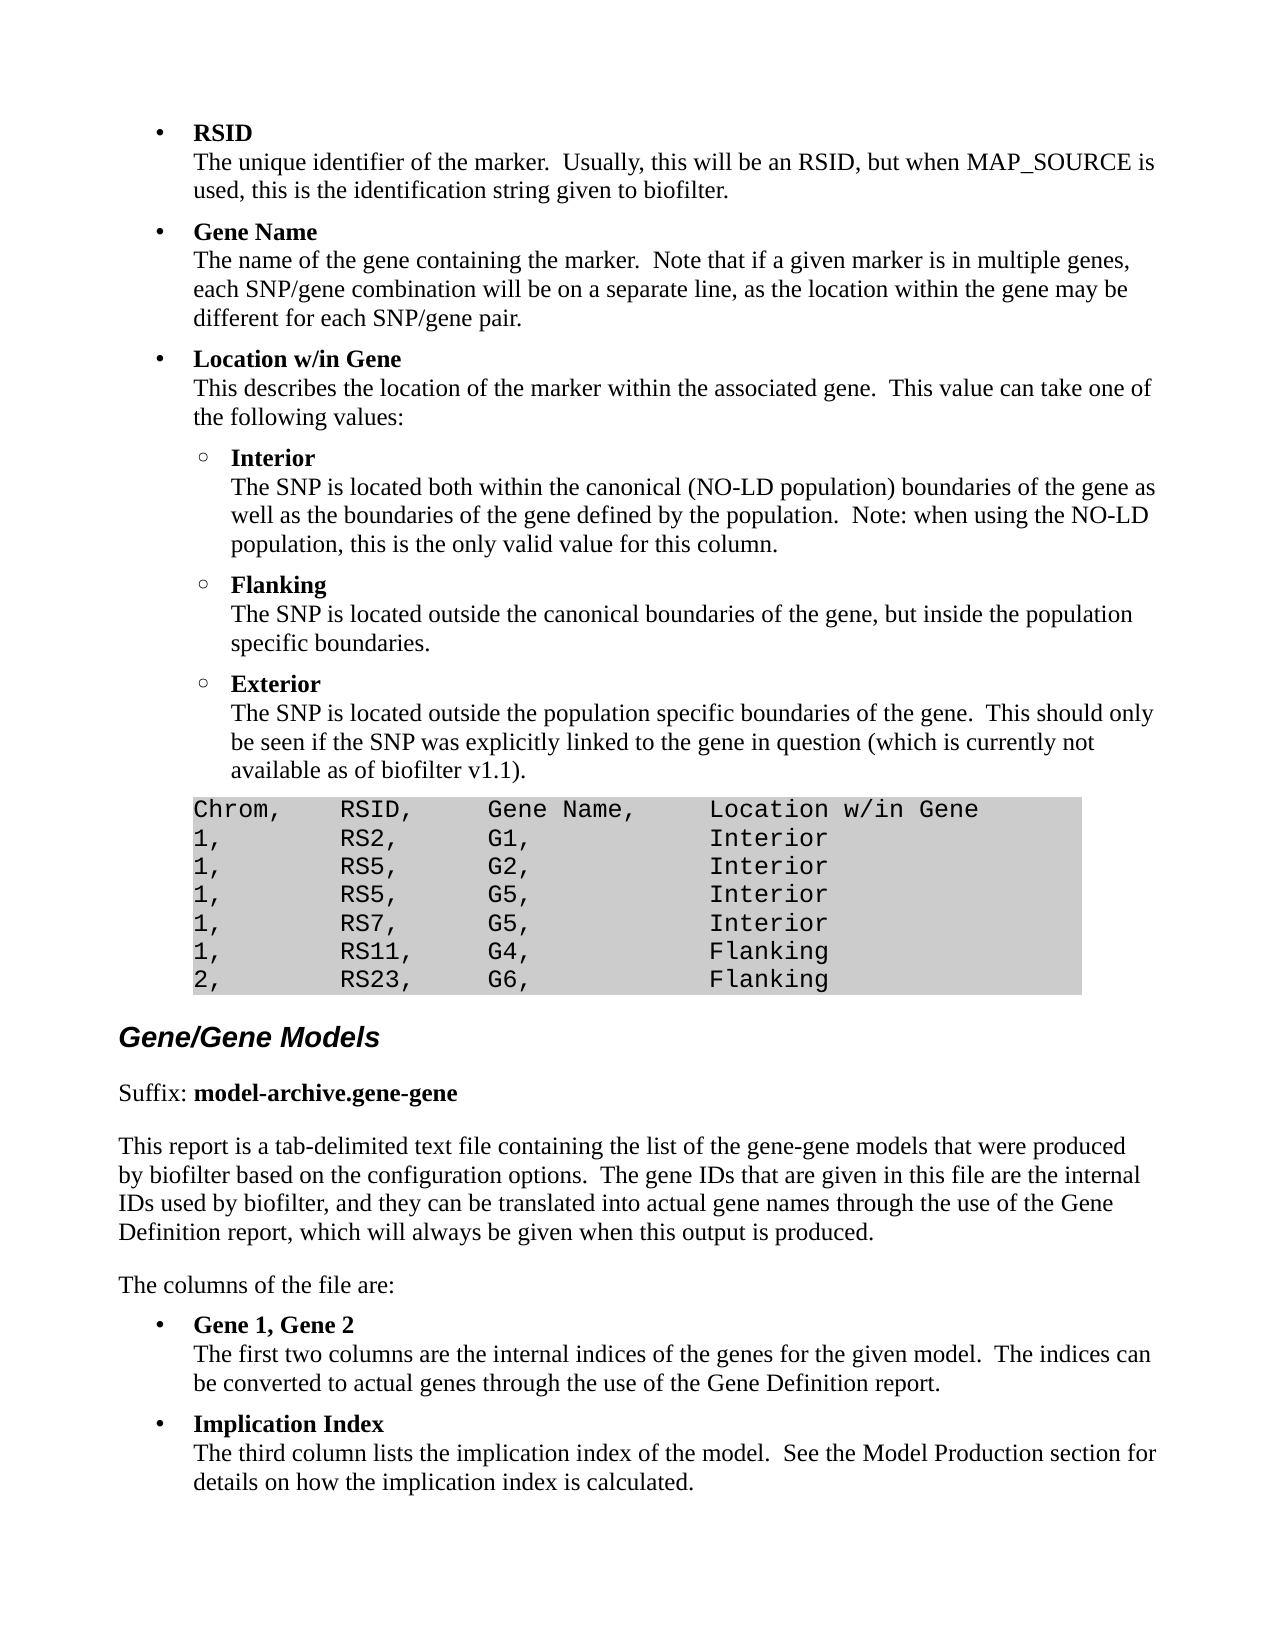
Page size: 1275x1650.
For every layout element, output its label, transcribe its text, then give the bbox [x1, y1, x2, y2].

list RSID The unique identifier of the marker. Usually, this will be an RSID, but when MAP_SOURCE is used, this is the identification string given to biofilter. [156, 118, 1157, 204]
list Gene 1, Gene 2 The first two columns are the internal indices of the genes for the given model. The indices can be converted to actual genes through the use of the Gene Definition report. [156, 1311, 1157, 1397]
text 1, RS5, G2, Interior [193, 853, 1082, 882]
text 1, RS11, G4, Flanking [193, 938, 1082, 967]
text Suffix: model-archive.gene-gene [118, 1078, 1157, 1107]
list Flanking The SNP is located outside the canonical boundaries of the gene, but inside the population specific boundaries. [193, 571, 1157, 657]
list Gene Name The name of the gene containing the marker. Note that if a given marker is in multiple genes, each SNP/gene combination will be on a separate line, as the location within the gene may be different for each SNP/gene pair. [156, 217, 1157, 332]
subtitle Gene/Gene Models [118, 1020, 1157, 1054]
text This report is a tab-delimited text file containing the list of the gene-gene models that were produced by biofilter based on the configuration options. The gene IDs that are given in this file are the internal IDs used by biofilter, and they can be translated into actual gene names through the use of the Gene Definition report, which will always be given when this output is produced. [118, 1131, 1157, 1246]
text The columns of the file are: [118, 1270, 1157, 1299]
list Location w/in Gene This describes the location of the marker within the associated gene. This value can take one of the following values: [156, 344, 1157, 431]
text 1, RS5, G5, Interior [193, 882, 1082, 910]
list Exterior The SNP is located outside the population specific boundaries of the gene. This should only be seen if the SNP was explicitly linked to the gene in question (which is currently not available as of biofilter v1.1). [193, 669, 1157, 784]
list Implication Index The third column lists the implication index of the model. See the Model Production section for details on how the implication index is calculated. [156, 1409, 1157, 1496]
text 1, RS7, G5, Interior [193, 910, 1082, 938]
list Interior The SNP is located both within the canonical (NO-LD population) boundaries of the gene as well as the boundaries of the gene defined by the population. Note: when using the NO-LD population, this is the only valid value for this column. [193, 443, 1157, 558]
text Chrom, RSID, Gene Name, Location w/in Gene [193, 797, 1082, 825]
text 1, RS2, G1, Interior [193, 825, 1082, 853]
text 2, RS23, G6, Flanking [193, 967, 1082, 995]
